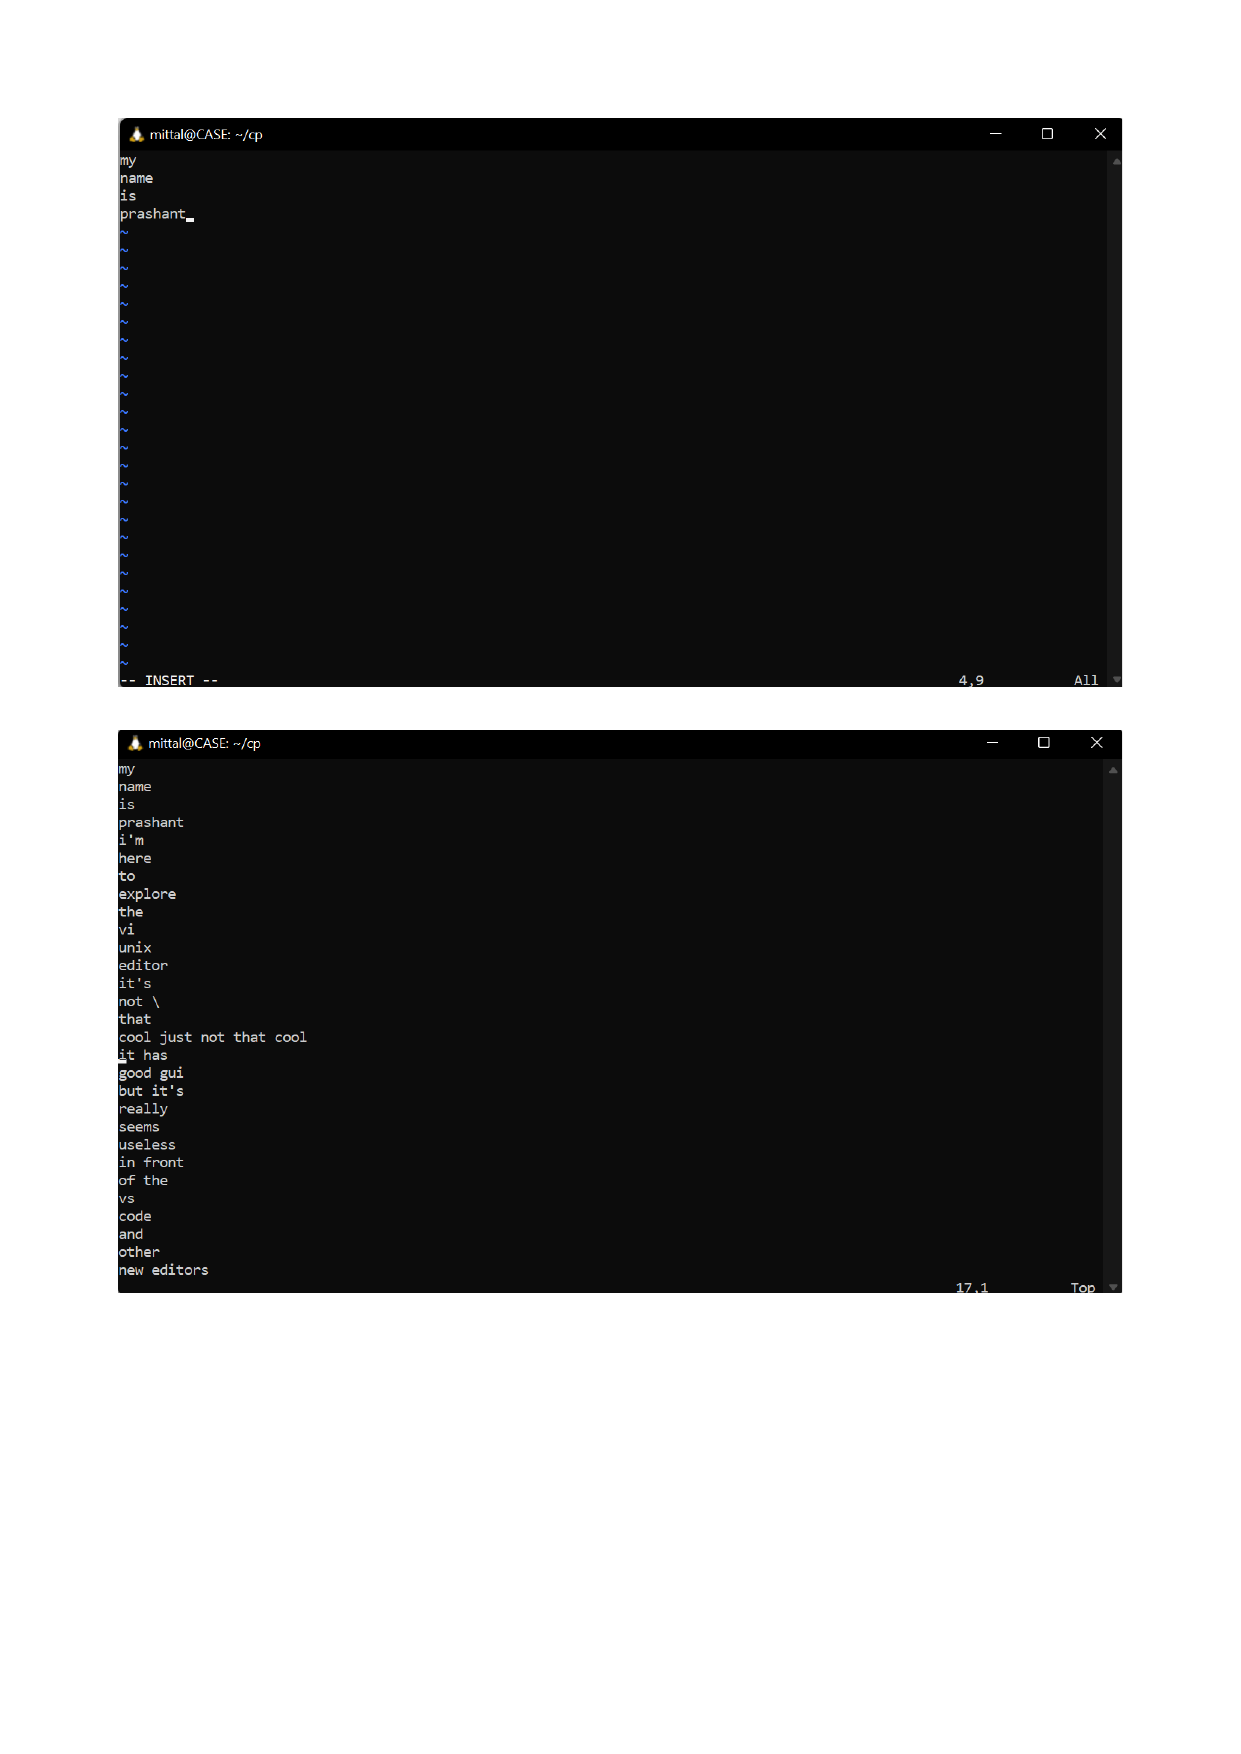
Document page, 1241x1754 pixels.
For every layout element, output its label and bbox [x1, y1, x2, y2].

picture [118, 118, 1123, 687]
picture [118, 730, 1123, 1293]
